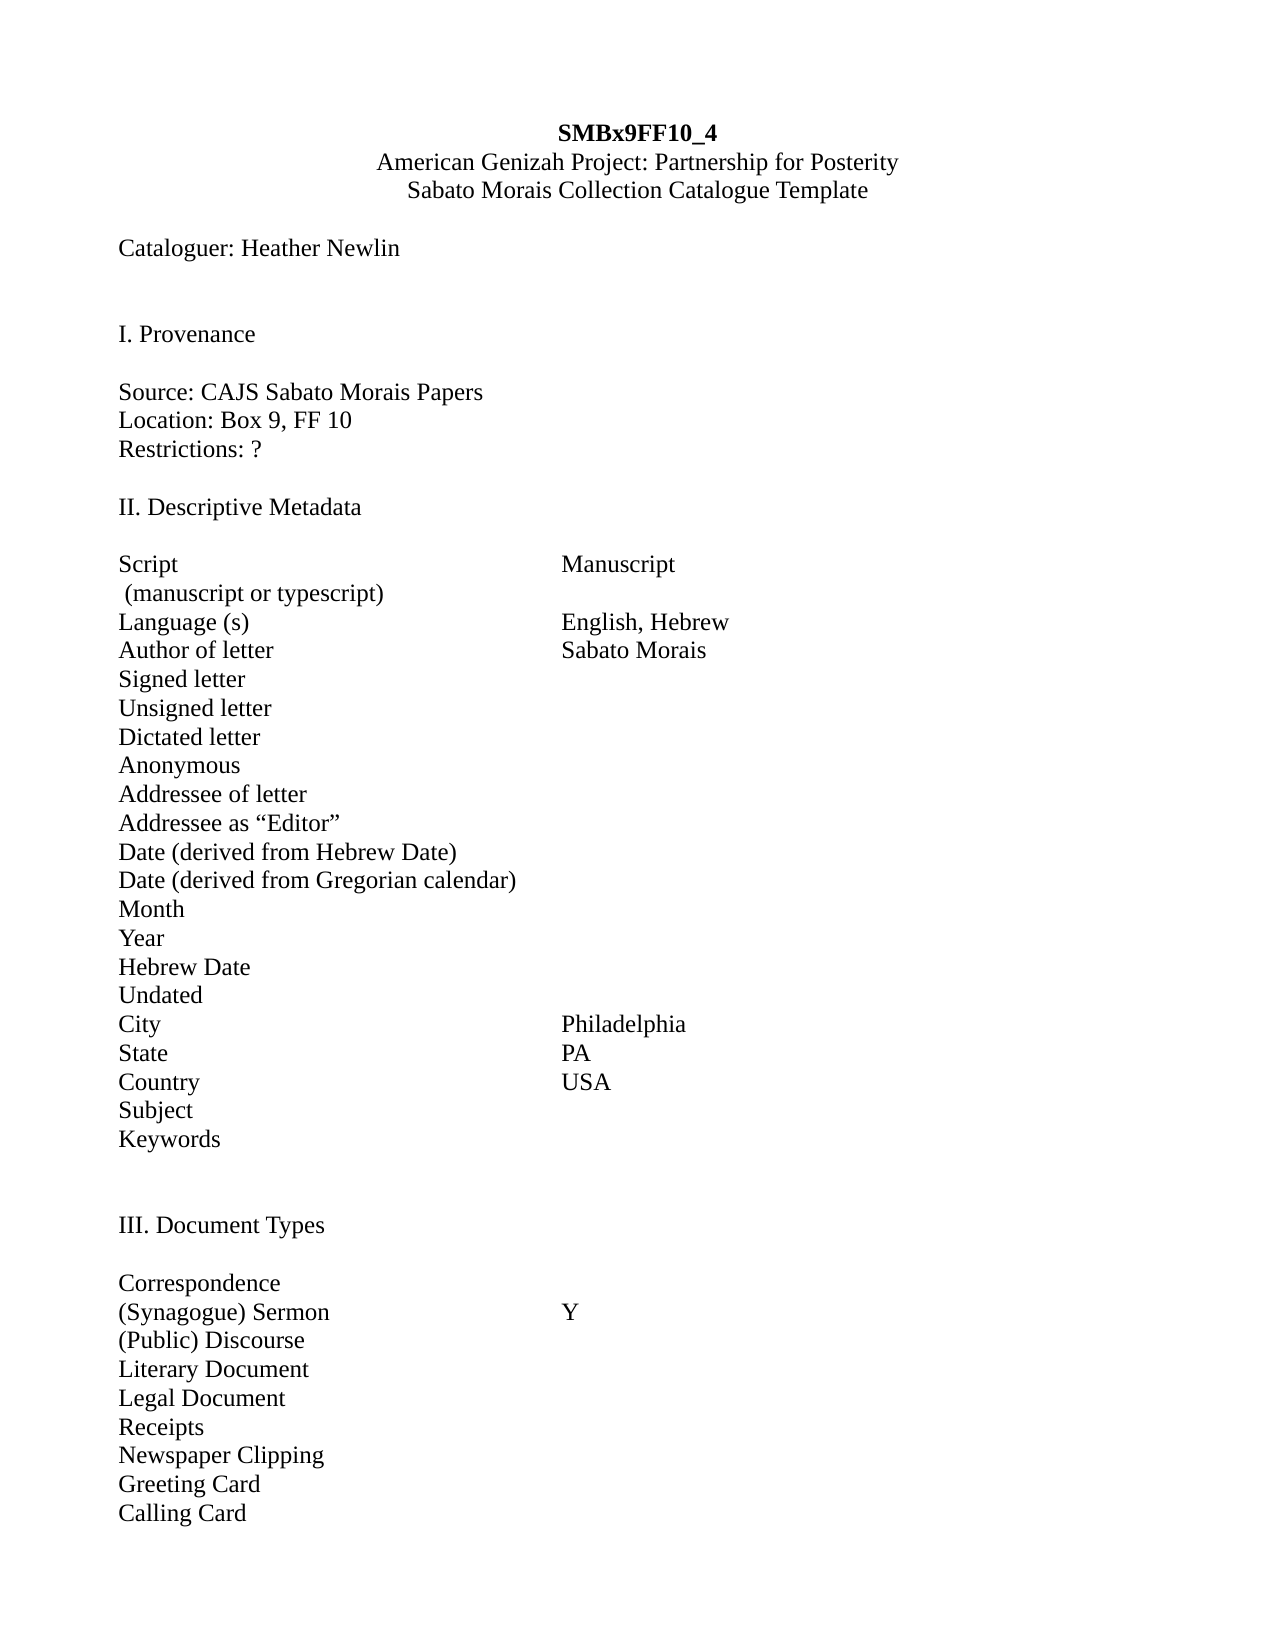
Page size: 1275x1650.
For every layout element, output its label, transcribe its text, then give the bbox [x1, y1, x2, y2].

text Date (derived from Gregorian calendar) [118, 866, 1157, 894]
text State PA [118, 1038, 1157, 1067]
text Script Manuscript [118, 549, 1157, 578]
text SMBx9FF10_4 [118, 118, 1157, 147]
text (manuscript or typescript) [118, 578, 1157, 607]
text II. Descriptive Metadata [118, 492, 1157, 521]
text City Philadelphia [118, 1009, 1157, 1038]
text Month [118, 894, 1157, 923]
text Year [118, 923, 1157, 952]
text Restrictions: ? [118, 434, 1157, 463]
text Newspaper Clipping [118, 1441, 1157, 1469]
text Addressee of letter [118, 779, 1157, 808]
text Signed letter [118, 664, 1157, 693]
text Unsigned letter [118, 693, 1157, 722]
text Literary Document [118, 1354, 1157, 1383]
text Date (derived from Hebrew Date) [118, 837, 1157, 866]
text (Synagogue) Sermon Y [118, 1297, 1157, 1326]
text Hebrew Date [118, 952, 1157, 981]
text Source: CAJS Sabato Morais Papers [118, 377, 1157, 406]
text Country USA [118, 1067, 1157, 1096]
text Addressee as “Editor” [118, 808, 1157, 837]
text Sabato Morais Collection Catalogue Template [118, 176, 1157, 204]
text Keywords [118, 1124, 1157, 1153]
text III. Document Types [118, 1211, 1157, 1239]
text (Public) Discourse [118, 1326, 1157, 1354]
text Anonymous [118, 751, 1157, 779]
text Greeting Card [118, 1469, 1157, 1498]
text Author of letter Sabato Morais [118, 636, 1157, 664]
text Legal Document [118, 1383, 1157, 1412]
text American Genizah Project: Partnership for Posterity [118, 147, 1157, 176]
text Cataloguer: Heather Newlin [118, 233, 1157, 262]
text Subject [118, 1096, 1157, 1124]
text Correspondence [118, 1268, 1157, 1297]
text Location: Box 9, FF 10 [118, 406, 1157, 434]
text Language (s) English, Hebrew [118, 607, 1157, 636]
text Calling Card [118, 1498, 1157, 1527]
text Dictated letter [118, 722, 1157, 751]
text I. Provenance [118, 319, 1157, 348]
text Receipts [118, 1412, 1157, 1441]
text Undated [118, 981, 1157, 1009]
